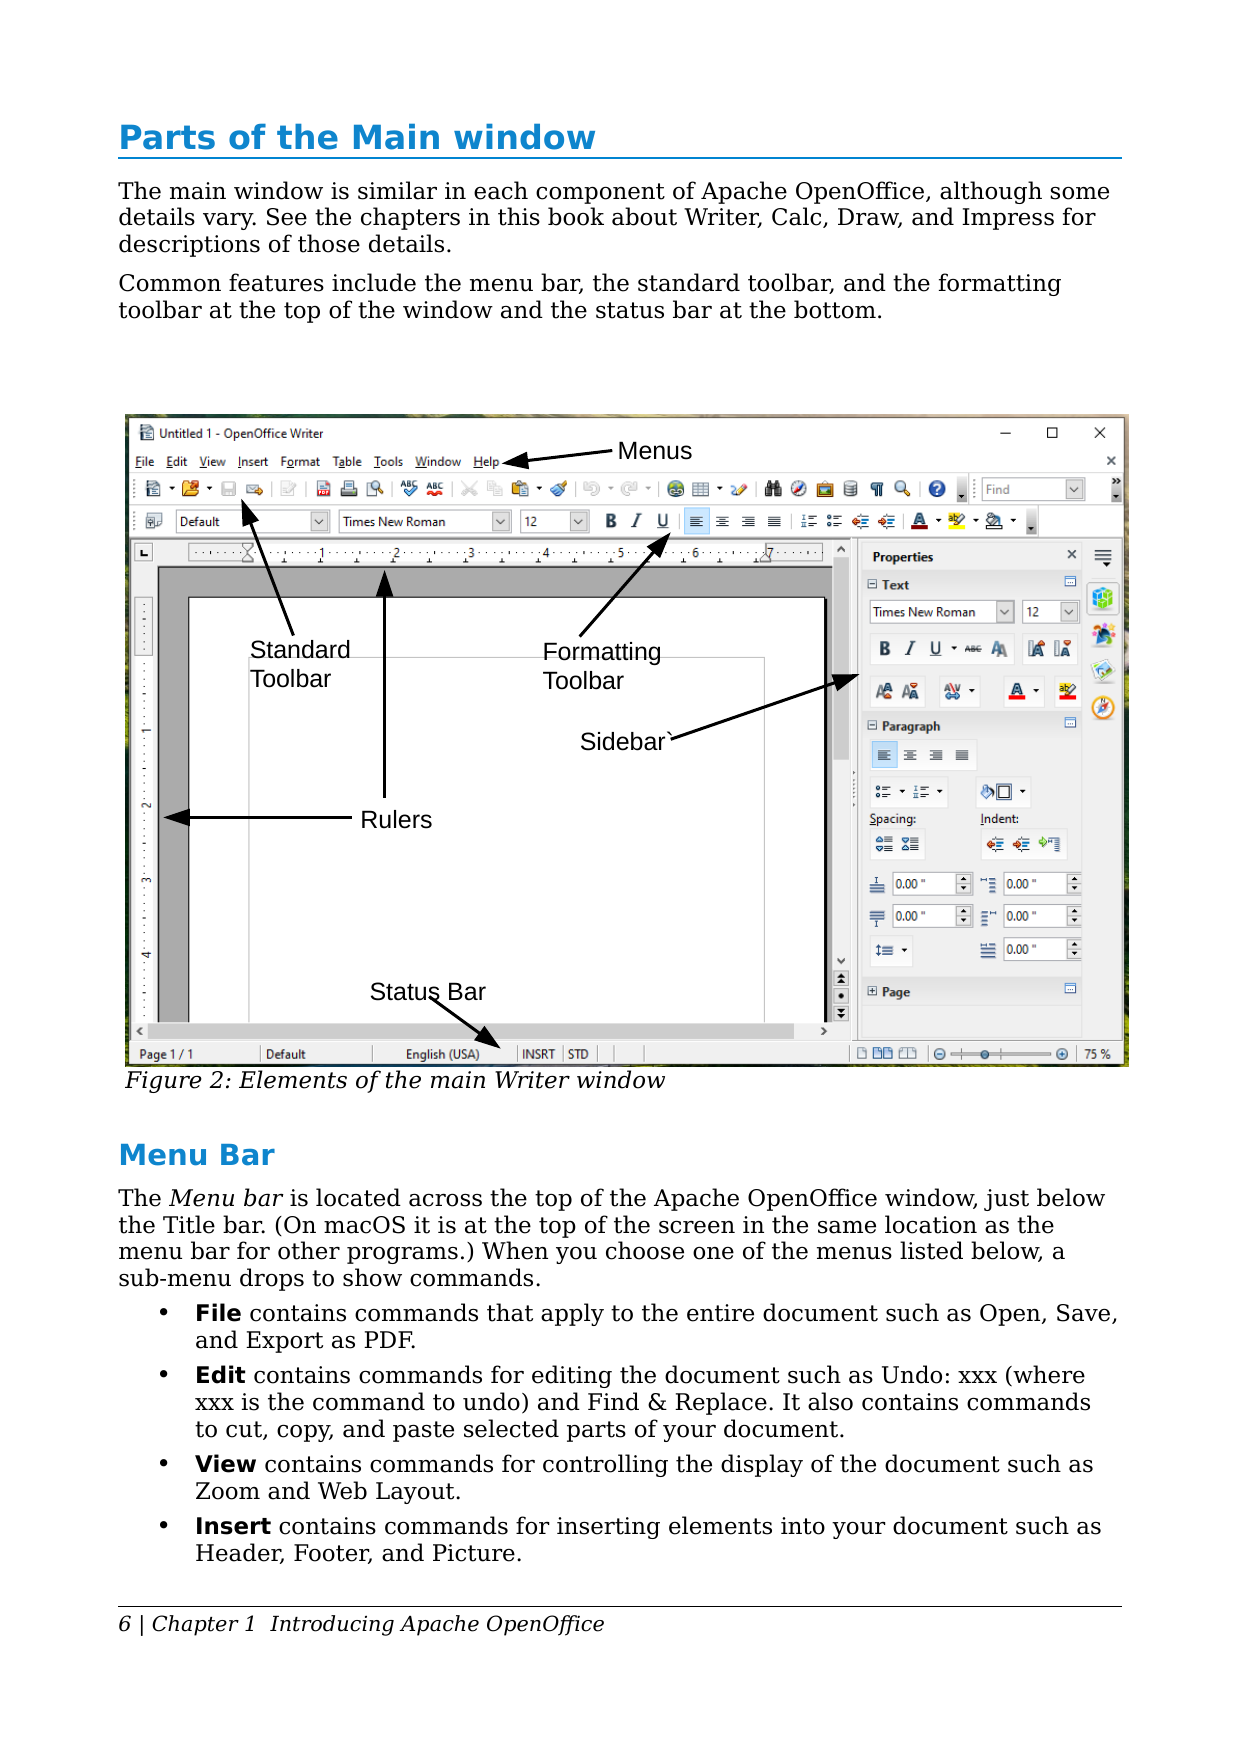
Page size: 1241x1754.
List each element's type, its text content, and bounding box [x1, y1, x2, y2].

text Common features include the menu bar, the standard toolbar, and the formatting toolbar at the top of the window and the status bar at the bottom. [118, 270, 1122, 324]
list Edit contains commands for editing the document such as Undo: xxx (where xxx is the command to undo) and Find & Replace. It also contains commands to cut, copy, and paste selected parts of your document. [156, 1360, 1122, 1443]
text The main window is similar in each component of Apache OpenOffice, although some details vary. See the chapters in this book about Writer, Calc, Draw, and Impress for descriptions of those details. [118, 178, 1122, 258]
list View contains commands for controlling the display of the document such as Zoom and Web Layout. [156, 1449, 1122, 1505]
list Insert contains commands for inserting elements into your document such as Header, Footer, and Picture. [156, 1511, 1122, 1567]
subtitle Parts of the Main window [118, 118, 1122, 157]
list The Menu bar is located across the top of the Apache OpenOffice window, just below the Title bar. (On macOS it is at the top of the screen in the same location as the menu bar for other programs.) When you choose one of the menus listed below, a sub-menu drops to show commands. [118, 1185, 1122, 1292]
picture [125, 414, 1129, 1067]
list File contains commands that apply to the entire document such as Open, Save, and Export as PDF. [156, 1298, 1122, 1354]
subtitle Menu Bar [118, 1139, 1122, 1173]
text Figure 2: Elements of the main Writer window [125, 1067, 1115, 1094]
